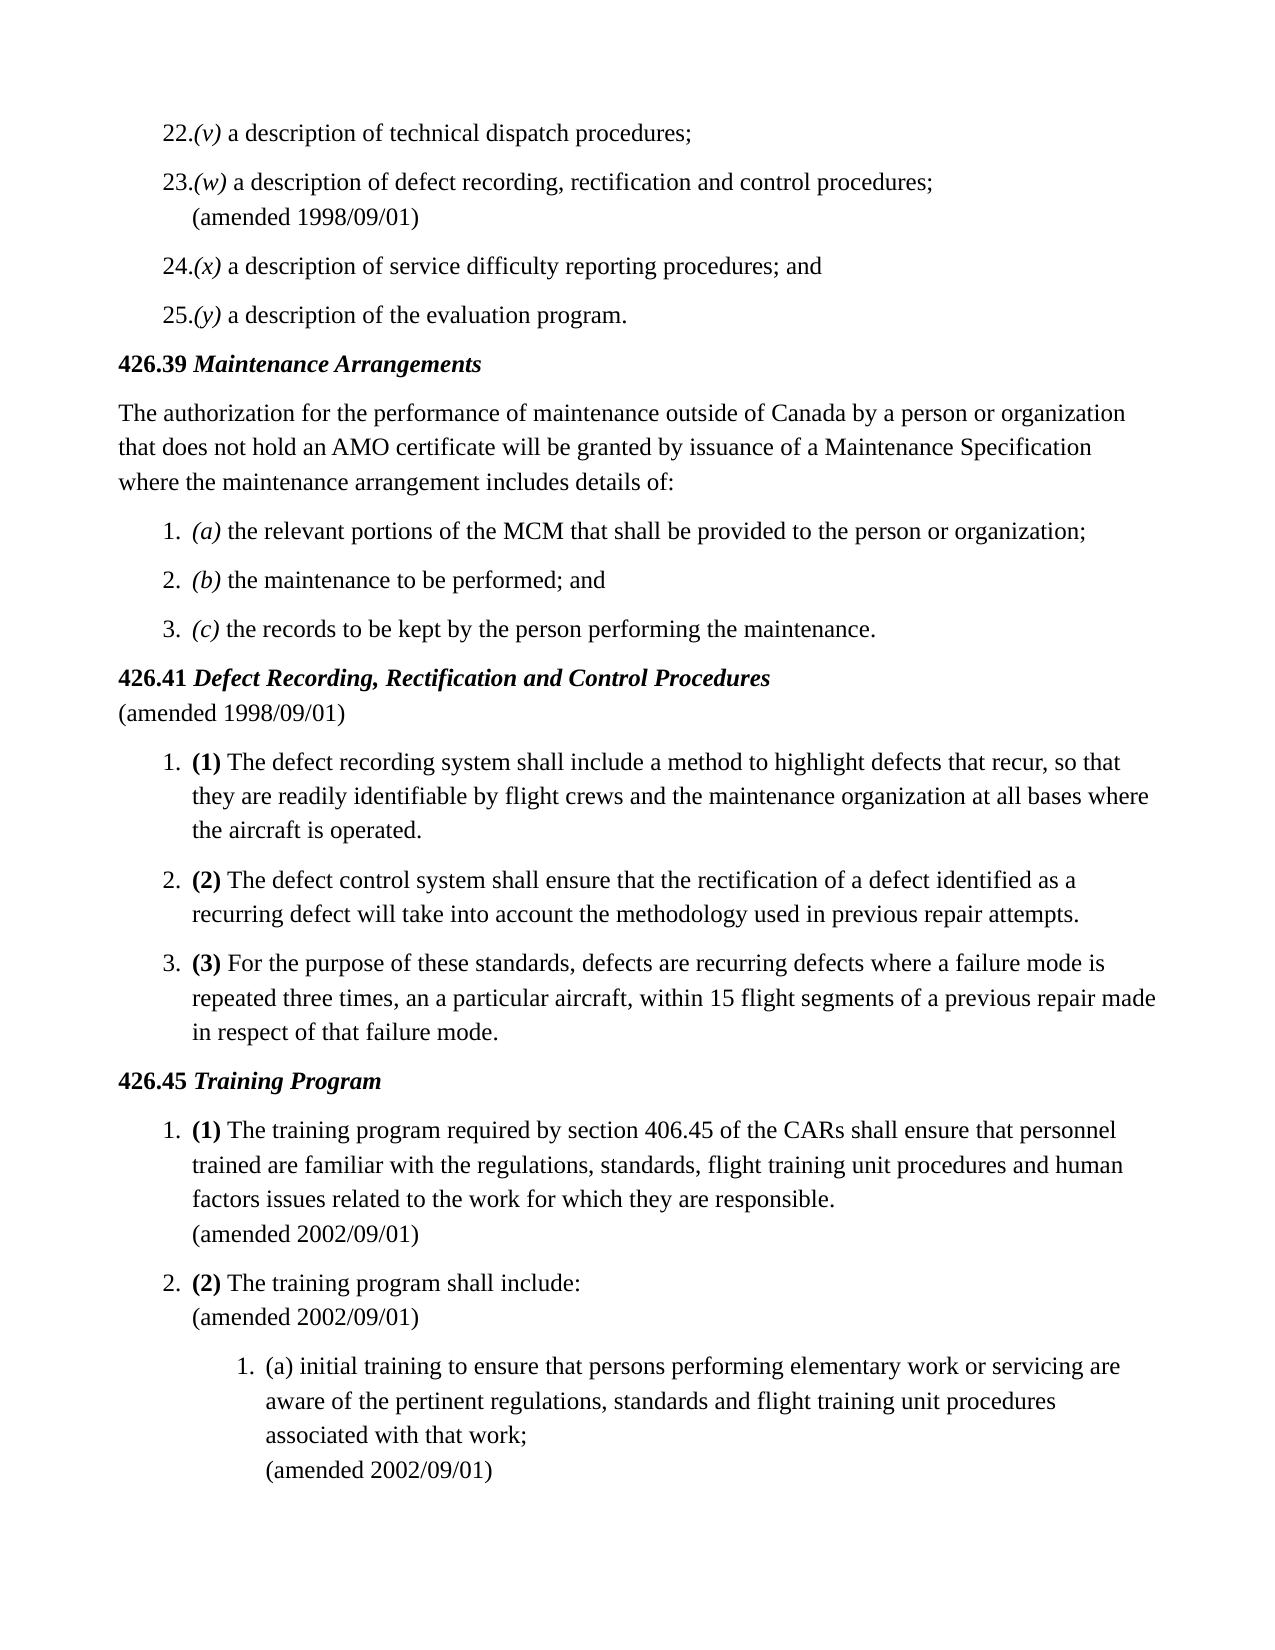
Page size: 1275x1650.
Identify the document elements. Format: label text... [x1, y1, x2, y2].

text The authorization for the performance of maintenance outside of Canada by a person or organization that does not hold an AMO certificate will be granted by issuance of a Maintenance Specification where the maintenance arrangement includes details of: [118, 398, 1157, 496]
list (2) The defect control system shall ensure that the rectification of a defect identified as a recurring defect will take into account the methodology used in previous repair attempts. [162, 865, 1157, 928]
list (a) initial training to ensure that persons performing elementary work or servicing are aware of the pertinent regulations, standards and flight training unit procedures associated with that work; (amended 2002/09/01) [236, 1351, 1157, 1483]
text 426.41 Defect Recording, Rectification and Control Procedures (amended 1998/09/01) [118, 663, 1157, 726]
list (2) The training program shall include: (amended 2002/09/01) [162, 1268, 1157, 1331]
list (a) the relevant portions of the MCM that shall be provided to the person or organization; [162, 516, 1157, 545]
list (w) a description of defect recording, rectification and control procedures; (amended 1998/09/01) [162, 167, 1157, 230]
list (v) a description of technical dispatch procedures; [162, 118, 1157, 147]
list (1) The defect recording system shall include a method to highlight defects that recur, so that they are readily identifiable by flight crews and the maintenance organization at all bases where the aircraft is operated. [162, 747, 1157, 844]
list (1) The training program required by section 406.45 of the CARs shall ensure that personnel trained are familiar with the regulations, standards, flight training unit procedures and human factors issues related to the work for which they are responsible. (amended 2002/09/01) [162, 1115, 1157, 1247]
list (3) For the purpose of these standards, defects are recurring defects where a failure mode is repeated three times, an a particular aircraft, within 15 flight segments of a previous repair made in respect of that failure mode. [162, 948, 1157, 1046]
text 426.39 Maintenance Arrangements [118, 349, 1157, 378]
list (b) the maintenance to be performed; and [162, 565, 1157, 594]
text 426.45 Training Program [118, 1066, 1157, 1095]
list (y) a description of the evaluation program. [162, 300, 1157, 328]
list (c) the records to be kept by the person performing the maintenance. [162, 614, 1157, 643]
list (x) a description of service difficulty reporting procedures; and [162, 251, 1157, 279]
